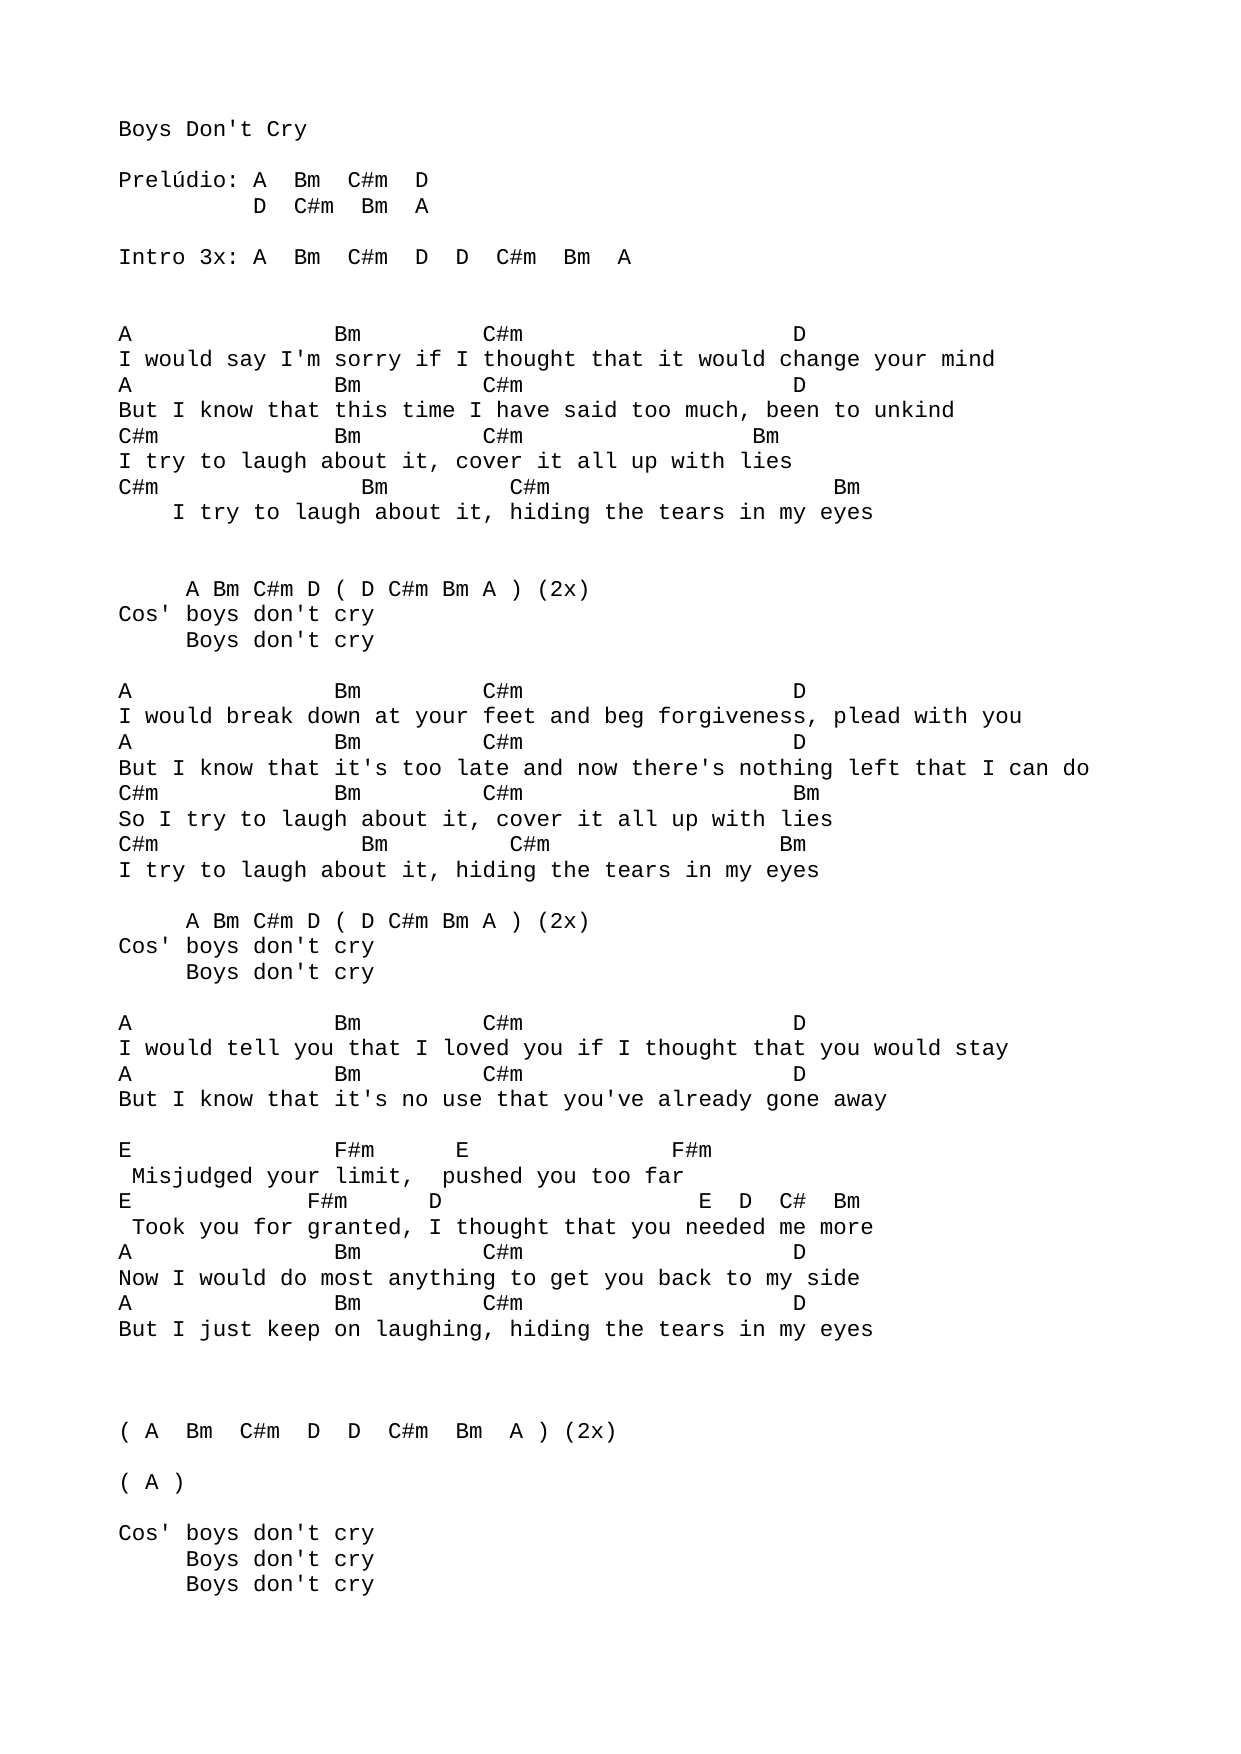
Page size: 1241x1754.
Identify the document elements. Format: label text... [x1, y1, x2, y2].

text Boys Don't Cry Prelúdio: A Bm C#m D D C#m Bm A Intro 3x: A Bm C#m D D C#m Bm A A Bm C#m D I would say I'm sorry if I thought that it would change your mind A Bm C#m D But I know that this time I have said too much, been to unkind C#m Bm C#m Bm I try to laugh about it, cover it all up with lies C#m Bm C#m Bm I try to laugh about it, hiding the tears in my eyes A Bm C#m D ( D C#m Bm A ) (2x) Cos' boys don't cry Boys don't cry A Bm C#m D I would break down at your feet and beg forgiveness, plead with you A Bm C#m D But I know that it's too late and now there's nothing left that I can do C#m Bm C#m Bm So I try to laugh about it, cover it all up with lies C#m Bm C#m Bm I try to laugh about it, hiding the tears in my eyes A Bm C#m D ( D C#m Bm A ) (2x) Cos' boys don't cry Boys don't cry A Bm C#m D I would tell you that I loved you if I thought that you would stay A Bm C#m D But I know that it's no use that you've already gone away E F#m E F#m Misjudged your limit, pushed you too far E F#m D E D C# Bm Took you for granted, I thought that you needed me more A Bm C#m D Now I would do most anything to get you back to my side A Bm C#m D But I just keep on laughing, hiding the tears in my eyes ( A Bm C#m D D C#m Bm A ) (2x) ( A ) Cos' boys don't cry Boys don't cry Boys don't cry [118, 118, 1122, 1624]
